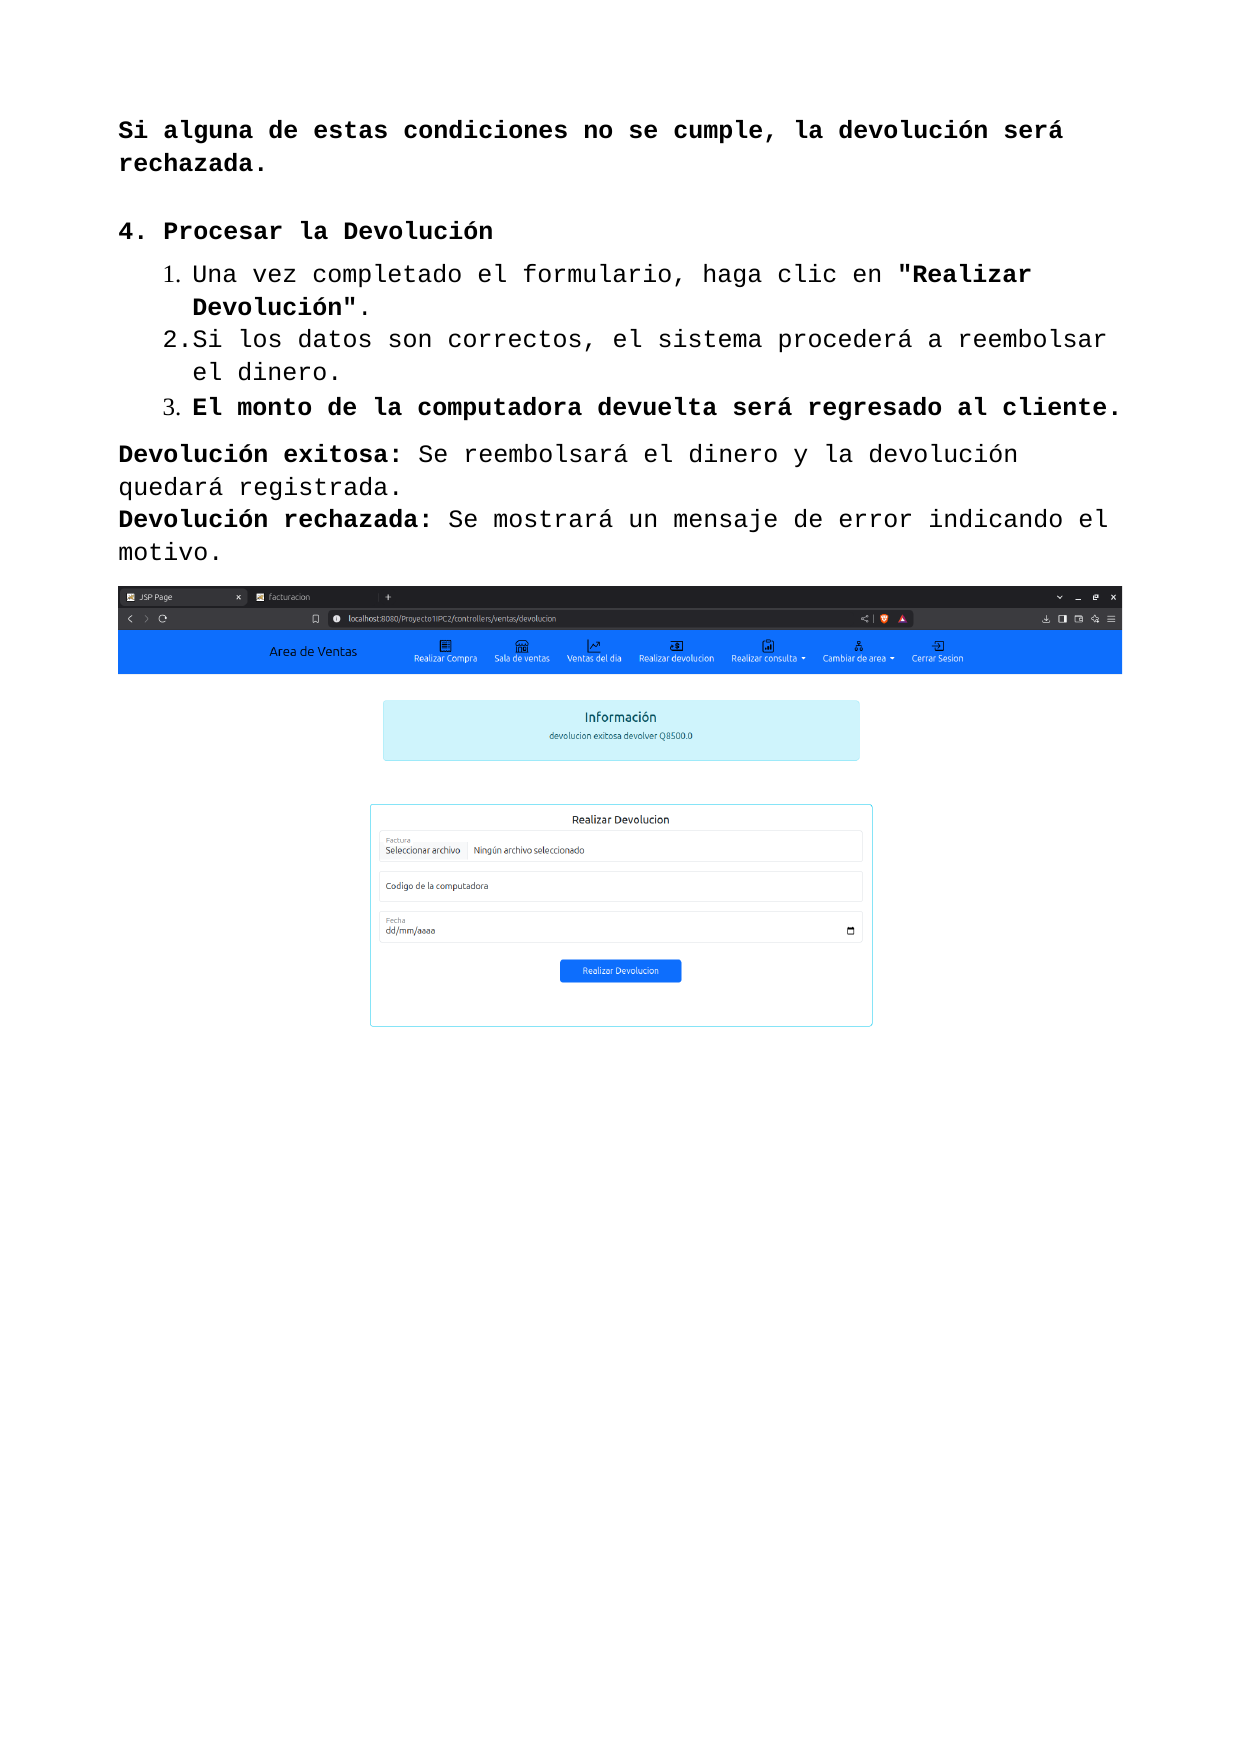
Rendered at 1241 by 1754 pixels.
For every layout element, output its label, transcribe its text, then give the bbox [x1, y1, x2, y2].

picture [118, 586, 1123, 1154]
text Devolución exitosa: Se reembolsará el dinero y la devolución quedará registrada. Devolución rechazada: Se mostrará un mensaje de error indicando el motivo. [118, 442, 1122, 568]
list Una vez completado el formulario, haga clic en "Realizar Devolución". [162, 259, 1122, 323]
list El monto de la computadora devuelta será regresado al cliente. [162, 392, 1122, 423]
text Si alguna de estas condiciones no se cumple, la devolución será rechazada. [118, 118, 1122, 179]
subtitle 4. Procesar la Devolución [118, 218, 1122, 247]
list Si los datos son correctos, el sistema procederá a reembolsar el dinero. [162, 327, 1122, 388]
